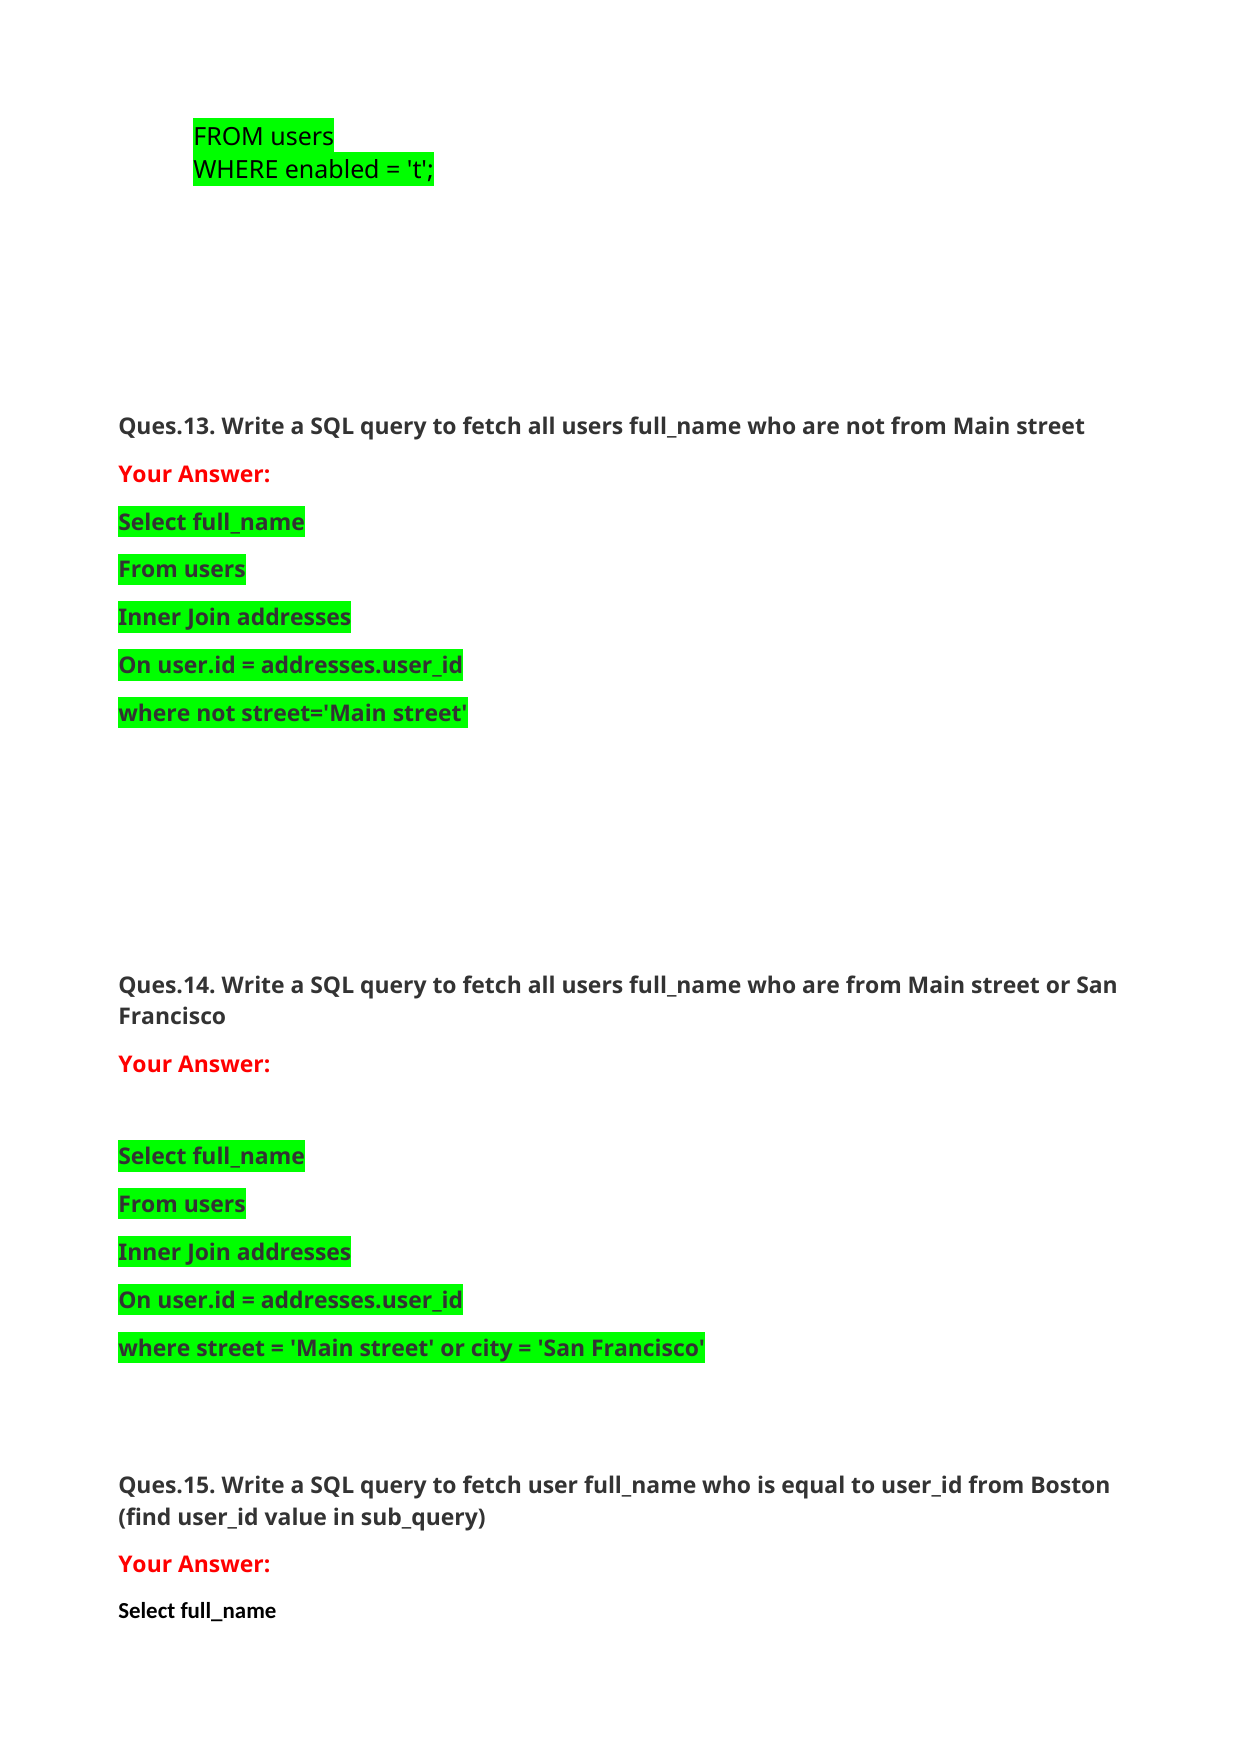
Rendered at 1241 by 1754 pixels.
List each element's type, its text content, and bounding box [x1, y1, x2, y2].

text Ques.14. Write a SQL query to fetch all users full_name who are from Main street or San Francisco [118, 968, 1122, 1031]
text On user.id = addresses.user_id [118, 649, 1122, 681]
text Ques.13. Write a SQL query to fetch all users full_name who are not from Main street [118, 410, 1122, 441]
text WHERE enabled = 't'; [193, 152, 1122, 186]
text Select full_name [118, 506, 1122, 537]
text Your Answer: [118, 1548, 1122, 1580]
text where street = 'Main street' or city = 'San Francisco' [118, 1332, 1122, 1363]
text FROM users [193, 118, 1122, 152]
text From users [118, 553, 1122, 585]
text Inner Join addresses [118, 1236, 1122, 1267]
text From users [118, 1188, 1122, 1219]
text Select full_name [118, 1596, 1122, 1624]
text Ques.15. Write a SQL query to fetch user full_name who is equal to user_id from Boston (find user_id value in sub_query) [118, 1469, 1122, 1532]
text Inner Join addresses [118, 601, 1122, 633]
text Your Answer: [118, 1048, 1122, 1079]
text where not street='Main street' [118, 697, 1122, 728]
text On user.id = addresses.user_id [118, 1284, 1122, 1315]
text Select full_name [118, 1140, 1122, 1172]
text Your Answer: [118, 458, 1122, 489]
